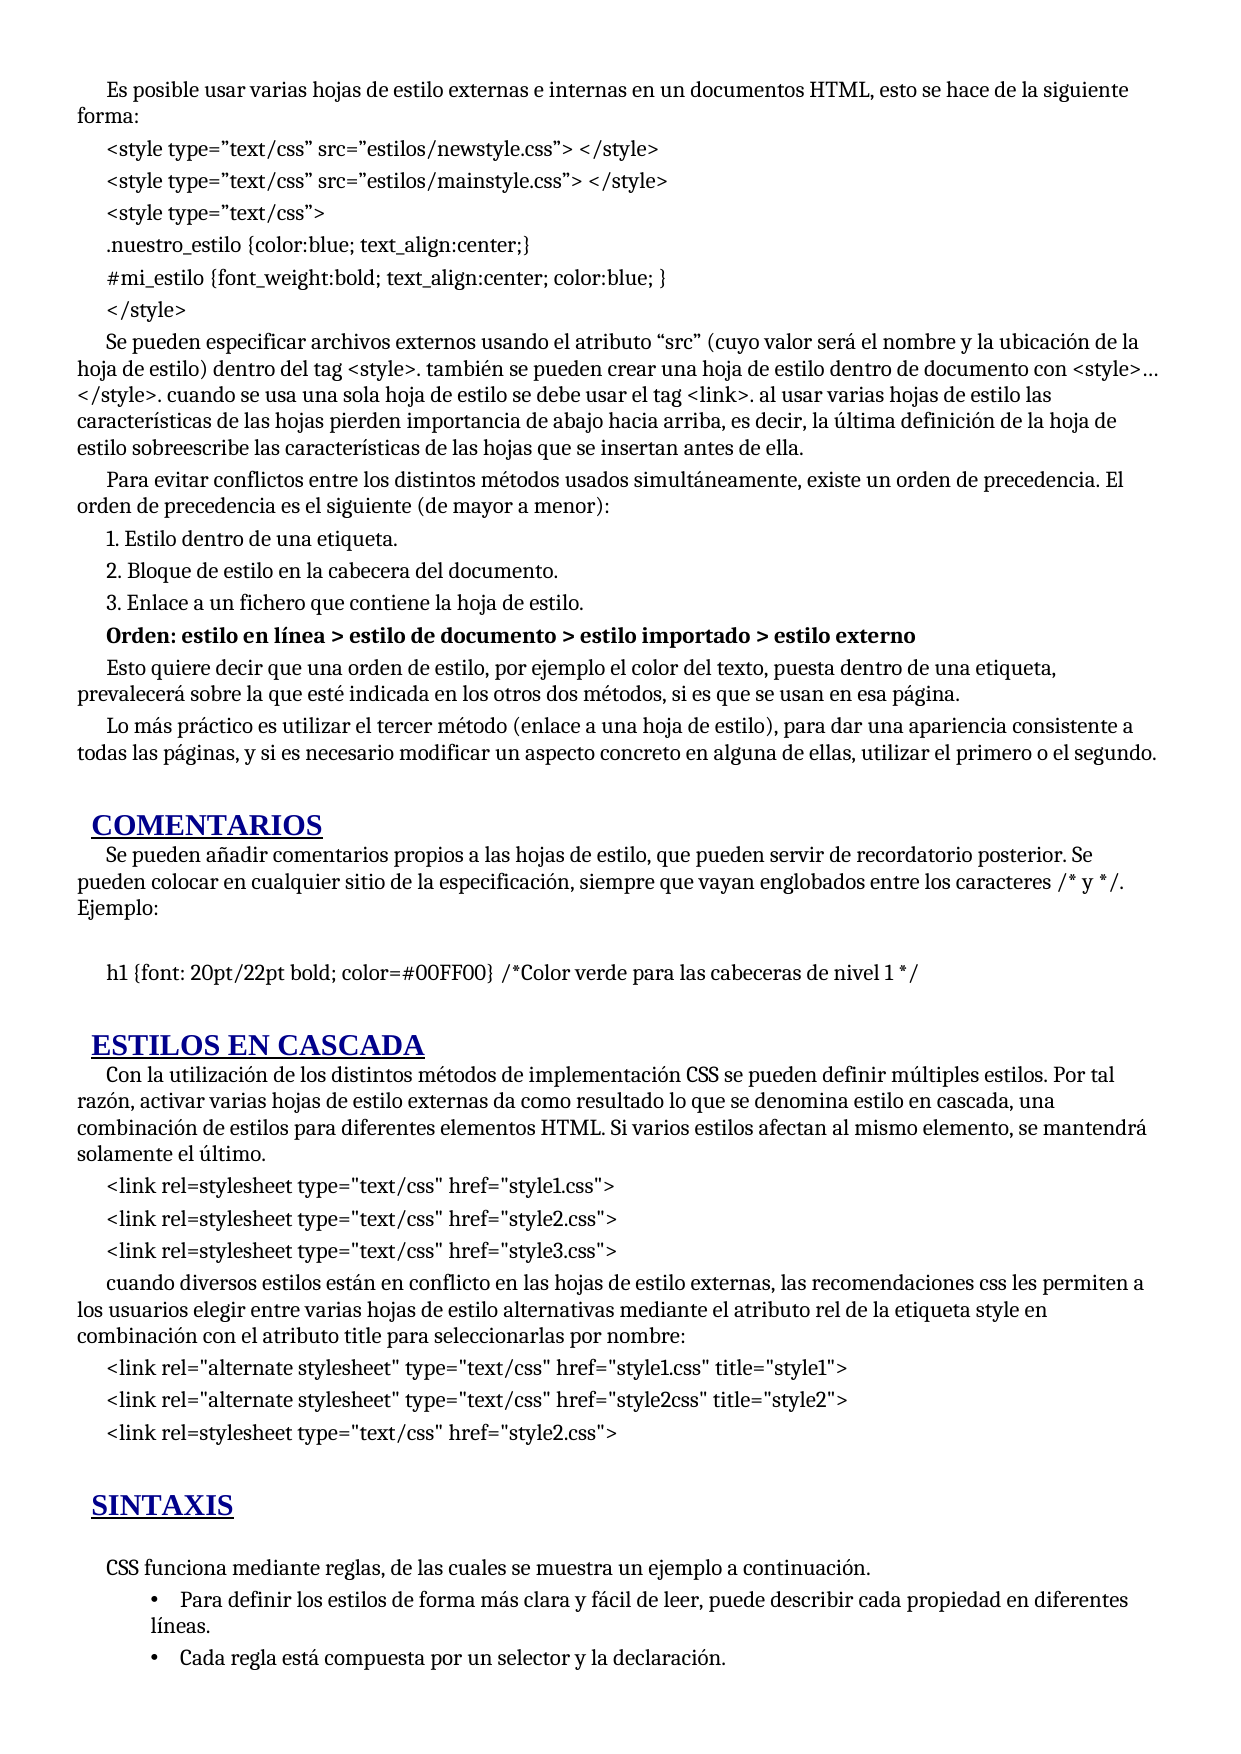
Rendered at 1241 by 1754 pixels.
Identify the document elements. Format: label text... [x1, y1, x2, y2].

text .nuestro_estilo {color:blue; text_align:center;} [77, 232, 1163, 259]
list Cada regla está compuesta por un selector y la declaración. [121, 1645, 1163, 1672]
text CSS funciona mediante reglas, de las cuales se muestra un ejemplo a continuación. [77, 1554, 1163, 1581]
text Con la utilización de los distintos métodos de implementación CSS se pueden definir múltiples estilos. Por tal razón, activar varias hojas de estilo externas da como resultado lo que se denomina estilo en cascada, una combinación de estilos para diferentes elementos HTML. Si varios estilos afectan al mismo elemento, se mantendrá solamente el último. [77, 1062, 1163, 1167]
text <link rel=stylesheet type="text/css" href="style2.css"> [77, 1205, 1163, 1232]
list Para definir los estilos de forma más clara y fácil de leer, puede describir cada propiedad en diferentes líneas. [121, 1587, 1163, 1639]
text 3. Enlace a un fichero que contiene la hoja de estilo. [77, 590, 1163, 616]
text <link rel=stylesheet type="text/css" href="style3.css"> [77, 1238, 1163, 1264]
text Para evitar conflictos entre los distintos métodos usados simultáneamente, existe un orden de precedencia. El orden de precedencia es el siguiente (de mayor a menor): [77, 467, 1163, 519]
text <link rel=stylesheet type="text/css" href="style2.css"> [77, 1419, 1163, 1446]
text Orden: estilo en línea > estilo de documento > estilo importado > estilo externo [77, 622, 1163, 649]
text <style type=”text/css” src=”estilos/newstyle.css”> </style> [77, 135, 1163, 162]
text Esto quiere decir que una orden de estilo, por ejemplo el color del texto, puesta dentro de una etiqueta, prevalecerá sobre la que esté indicada en los otros dos métodos, si es que se usan en esa página. [77, 655, 1163, 707]
text 1. Estilo dentro de una etiqueta. [77, 526, 1163, 552]
subtitle COMENTARIOS [91, 807, 1163, 842]
text #mi_estilo {font_weight:bold; text_align:center; color:blue; } [77, 264, 1163, 291]
text <link rel="alternate stylesheet" type="text/css" href="style1.css" title="style1"> [77, 1355, 1163, 1381]
text 2. Bloque de estilo en la cabecera del documento. [77, 558, 1163, 584]
subtitle ESTILOS EN CASCADA [91, 1027, 1163, 1062]
text h1 {font: 20pt/22pt bold; color=#00FF00} /*Color verde para las cabeceras de nivel 1 */ [77, 959, 1163, 986]
text Lo más práctico es utilizar el tercer método (enlace a una hoja de estilo), para dar una apariencia consistente a todas las páginas, y si es necesario modificar un aspecto concreto en alguna de ellas, utilizar el primero o el segundo. [77, 713, 1163, 766]
text <style type=”text/css”> [77, 200, 1163, 226]
text <link rel=stylesheet type="text/css" href="style1.css"> [77, 1173, 1163, 1199]
subtitle SINTAXIS [91, 1487, 1163, 1522]
text Se pueden añadir comentarios propios a las hojas de estilo, que pueden servir de recordatorio posterior. Se pueden colocar en cualquier sitio de la especificación, siempre que vayan englobados entre los caracteres /* y */. Ejemplo: [77, 842, 1163, 921]
text Es posible usar varias hojas de estilo externas e internas en un documentos HTML, esto se hace de la siguiente forma: [77, 77, 1163, 129]
text <style type=”text/css” src=”estilos/mainstyle.css”> </style> [77, 168, 1163, 194]
text cuando diversos estilos están en conflicto en las hojas de estilo externas, las recomendaciones css les permiten a los usuarios elegir entre varias hojas de estilo alternativas mediante el atributo rel de la etiqueta style en combinación con el atributo title para seleccionarlas por nombre: [77, 1270, 1163, 1349]
text Se pueden especificar archivos externos usando el atributo “src” (cuyo valor será el nombre y la ubicación de la hoja de estilo) dentro del tag <style>. también se pueden crear una hoja de estilo dentro de documento con <style>… </style>. cuando se usa una sola hoja de estilo se debe usar el tag <link>. al usar varias hojas de estilo las características de las hojas pierden importancia de abajo hacia arriba, es decir, la última definición de la hoja de estilo sobreescribe las características de las hojas que se insertan antes de ella. [77, 329, 1163, 461]
text </style> [77, 297, 1163, 323]
text <link rel="alternate stylesheet" type="text/css" href="style2css" title="style2"> [77, 1387, 1163, 1414]
